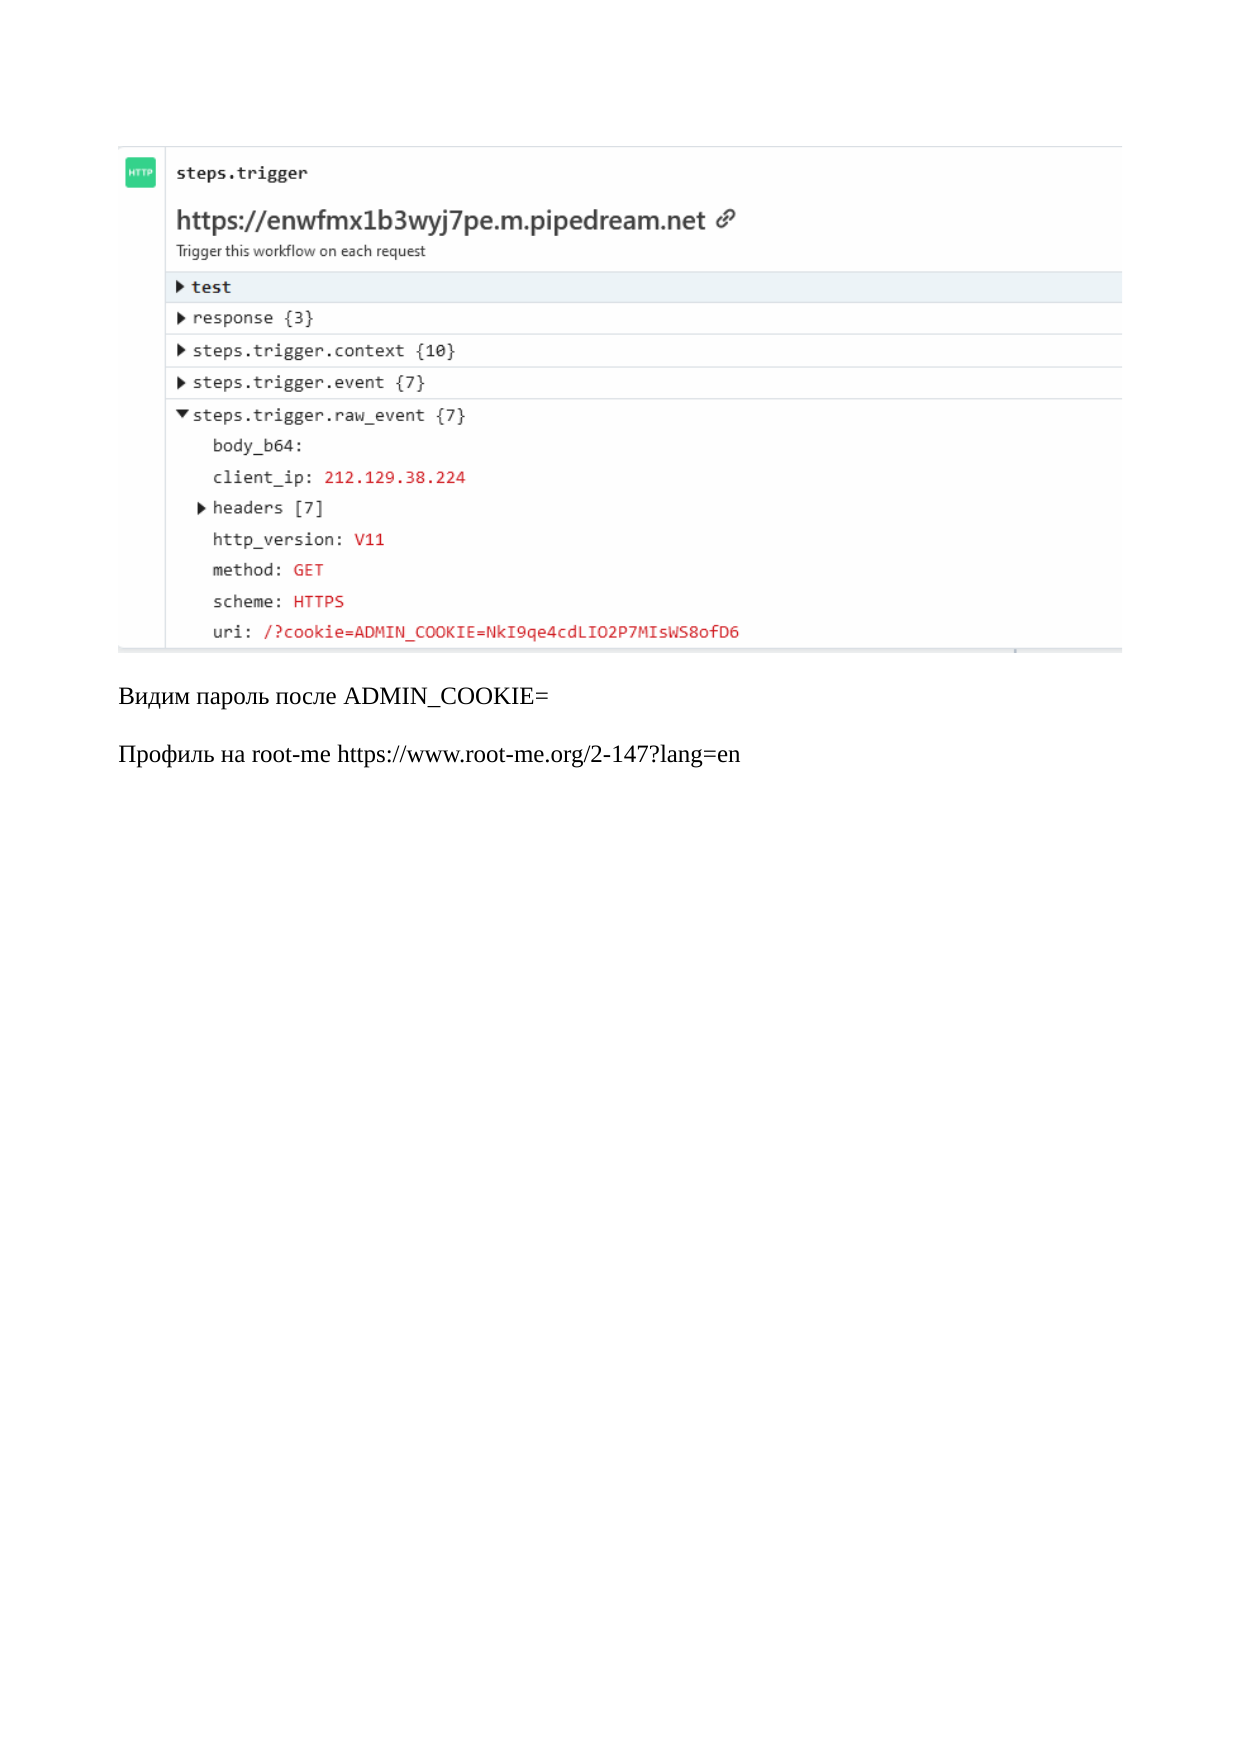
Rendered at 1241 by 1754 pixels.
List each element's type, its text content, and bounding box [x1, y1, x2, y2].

picture [118, 146, 1123, 653]
text Профиль на root-me https://www.root-me.org/2-147?lang=en [118, 739, 1122, 768]
text Видим пароль после ADMIN_COOKIE= [118, 681, 1122, 710]
